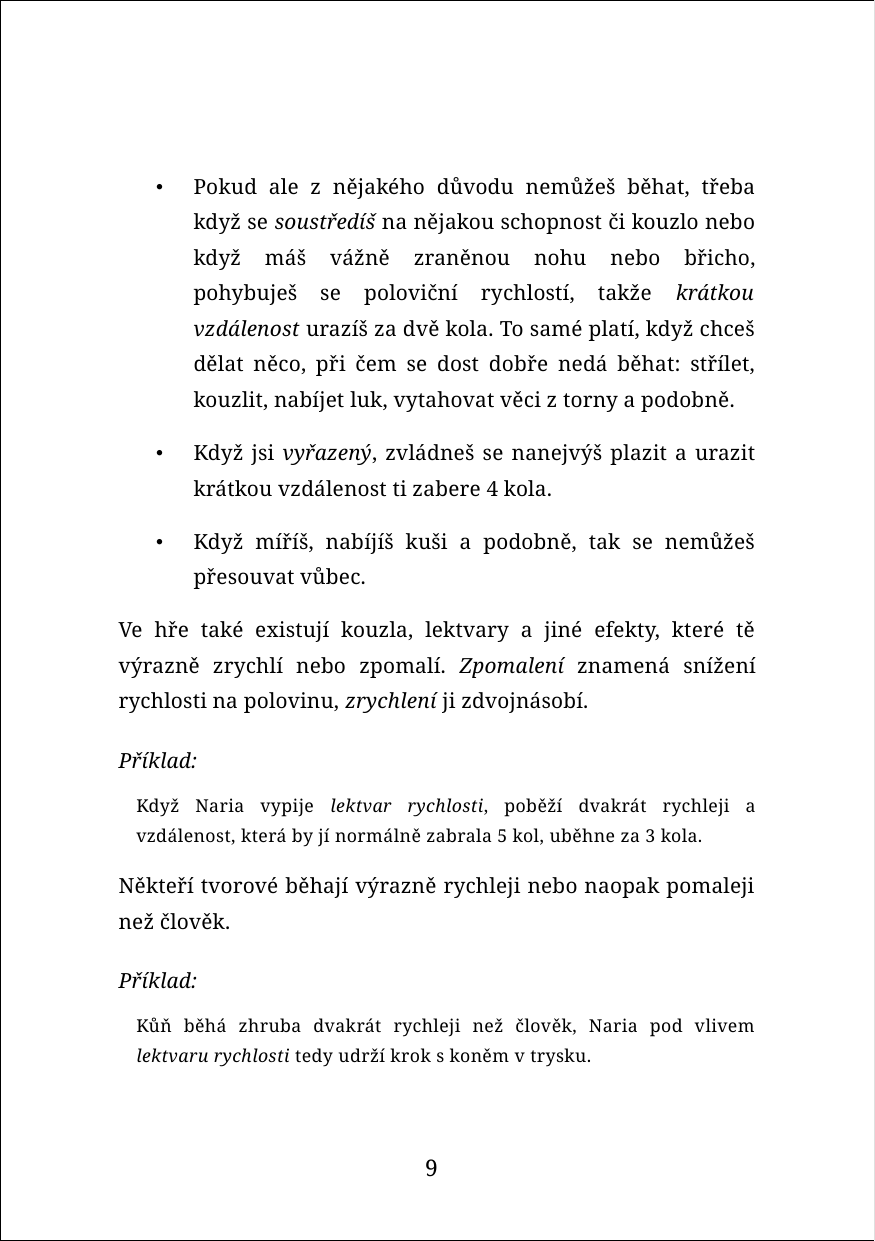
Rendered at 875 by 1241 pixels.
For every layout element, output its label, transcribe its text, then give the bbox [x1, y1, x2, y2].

text Příklad: [118, 966, 756, 994]
text Když Naria vypije lektvar rychlosti, poběží dvakrát rychleji a vzdálenost, která by jí normálně zabrala 5 kol, uběhne za 3 kola. [136, 793, 756, 847]
list Pokud ale z nějakého důvodu nemůžeš běhat, třeba když se soustředíš na nějakou schopnost či kouzlo nebo když máš vážně zraněnou nohu nebo břicho, pohybuješ se poloviční rychlostí, takže krátkou vzdálenost urazíš za dvě kola. To samé platí, když chceš dělat něco, při čem se dost dobře nedá běhat: střílet, kouzlit, nabíjet luk, vytahovat věci z torny a podobně. [156, 172, 756, 413]
text Příklad: [118, 746, 756, 774]
list Když jsi vyřazený, zvládneš se nanejvýš plazit a urazit krátkou vzdálenost ti zabere 4 kola. [156, 438, 756, 502]
list Když míříš, nabíjíš kuši a podobně, tak se nemůžeš přesouvat vůbec. [156, 527, 756, 591]
text Ve hře také existují kouzla, lektvary a jiné efekty, které tě výrazně zrychlí nebo zpomalí. Zpomalení znamená snížení rychlosti na polovinu, zrychlení ji zdvojnásobí. [118, 616, 756, 715]
text Někteří tvorové běhají výrazně rychleji nebo naopak pomaleji než člověk. [118, 871, 756, 935]
text Kůň běhá zhruba dvakrát rychleji než člověk, Naria pod vlivem lektvaru rychlosti tedy udrží krok s koněm v trysku. [136, 1013, 756, 1068]
